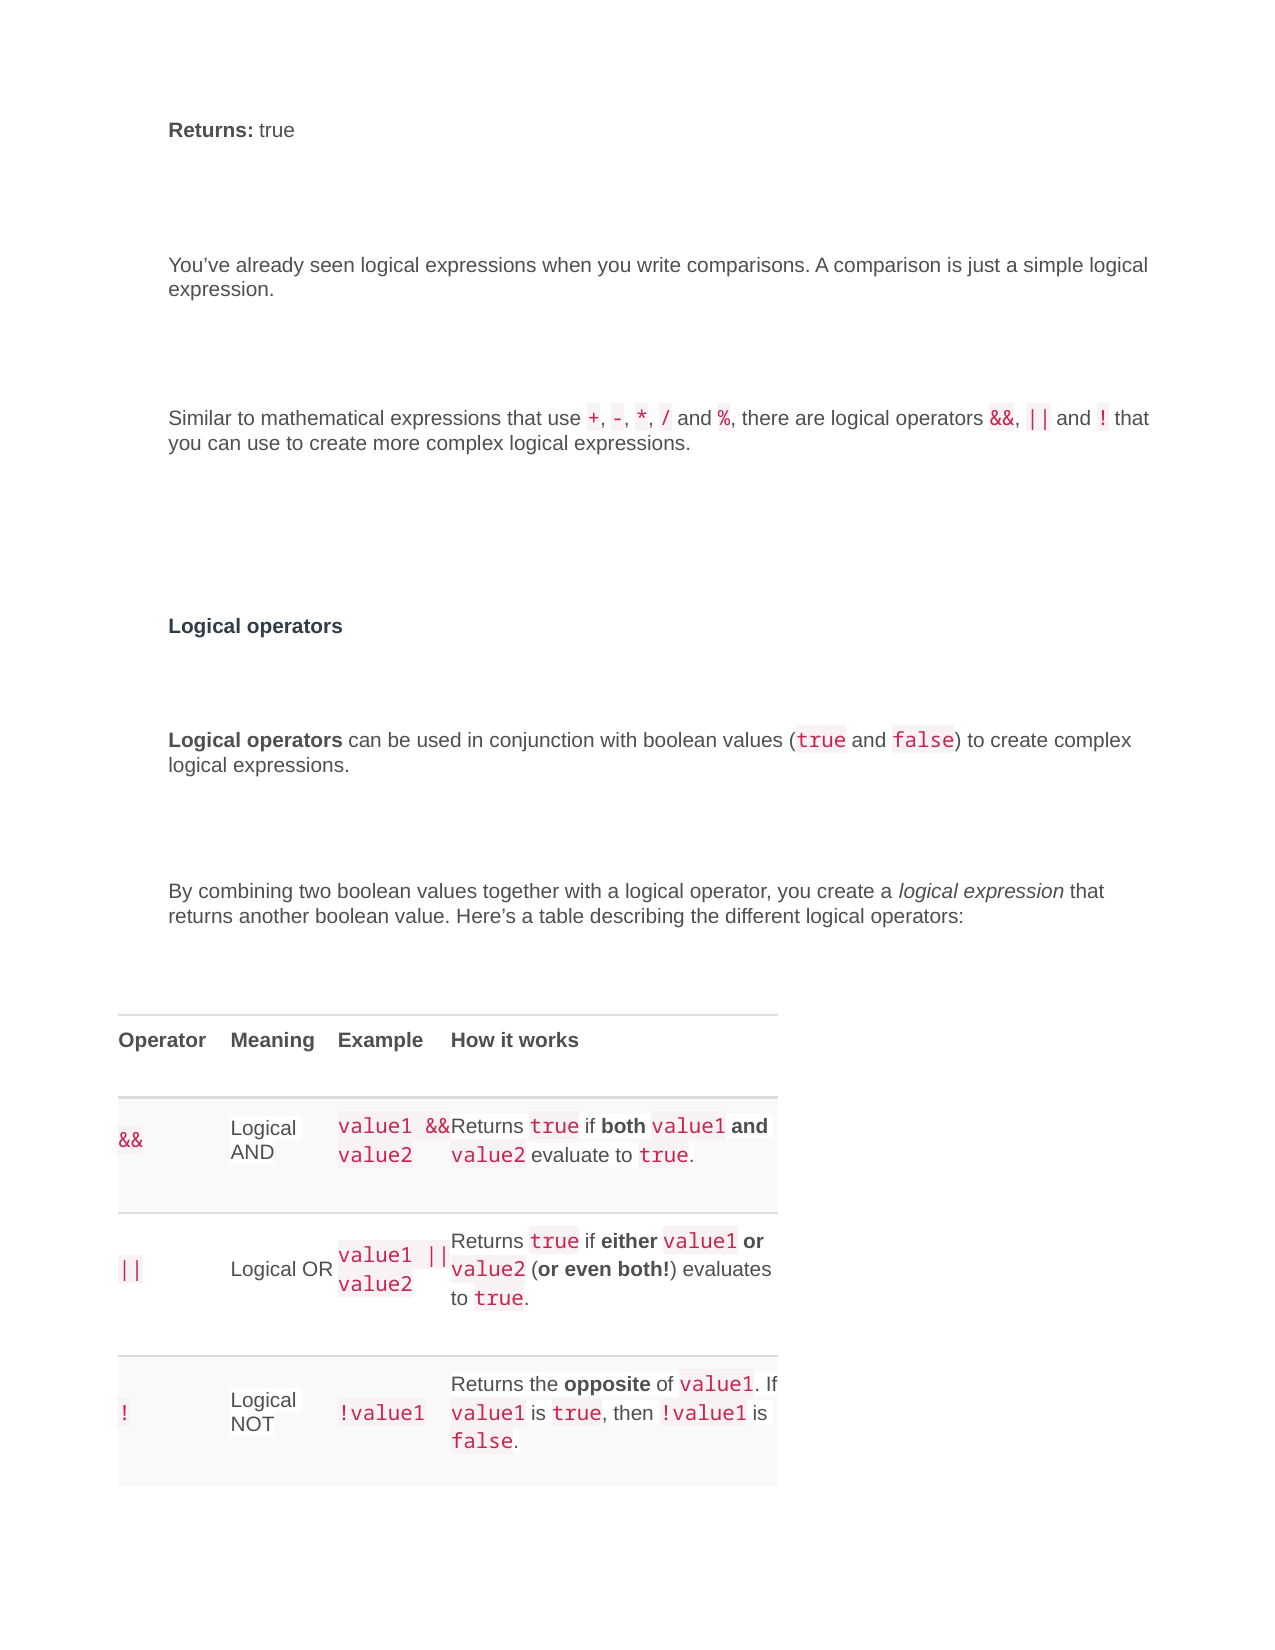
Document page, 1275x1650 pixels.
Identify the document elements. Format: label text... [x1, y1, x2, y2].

table_cell Logical AND [230, 1099, 338, 1212]
table_cell ! [118, 1357, 230, 1486]
text Logical operators can be used in conjunction with boolean values (true and false) to create complex logical expressions. [168, 725, 1157, 777]
text Similar to mathematical expressions that use +, -, *, / and %, there are logical operators &&, || and ! that you can use to create more complex logical expressions. [168, 403, 1157, 455]
table_cell Returns true if both value1 and value2 evaluate to true. [451, 1099, 778, 1212]
table_header Example [338, 1016, 451, 1096]
table_cell Returns true if either value1 or value2 (or even both!) evaluates to true. [451, 1214, 778, 1355]
table_header How it works [451, 1016, 778, 1096]
text You’ve already seen logical expressions when you write comparisons. A comparison is just a simple logical expression. [168, 253, 1157, 301]
table_cell value1 && value2 [338, 1099, 451, 1212]
table_cell Logical NOT [230, 1357, 338, 1486]
text Returns: true [168, 118, 1157, 142]
table_cell || [118, 1214, 230, 1355]
subtitle Logical operators [168, 613, 1157, 637]
text By combining two boolean values together with a logical operator, you create a logical expression that returns another boolean value. Here’s a table describing the different logical operators: [168, 879, 1157, 927]
table_cell Logical OR [230, 1214, 338, 1355]
table_cell !value1 [338, 1357, 451, 1486]
table_header Meaning [230, 1016, 338, 1096]
table_cell value1 || value2 [338, 1214, 451, 1355]
table_header Operator [118, 1016, 230, 1096]
table_cell Returns the opposite of value1. If value1 is true, then !value1 is false. [451, 1357, 778, 1486]
table_cell && [118, 1099, 230, 1212]
